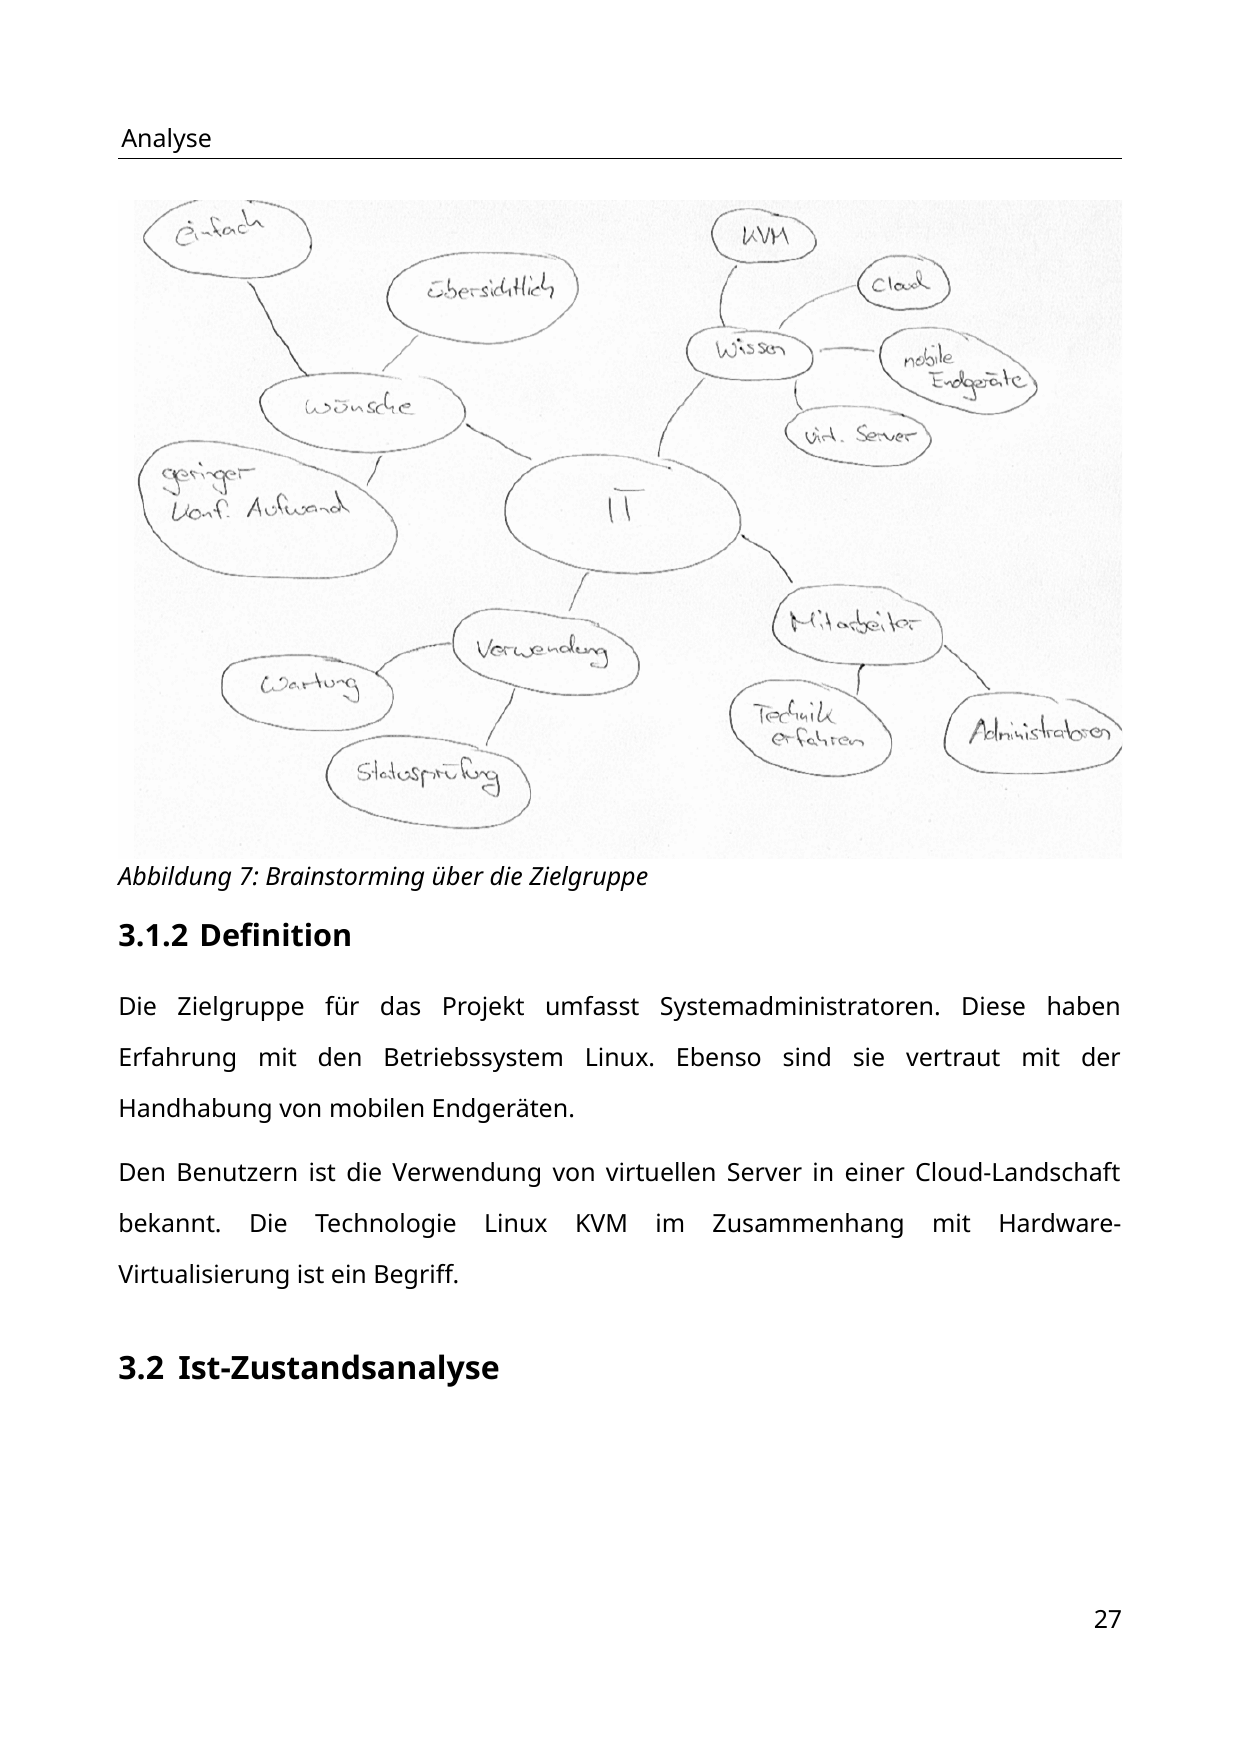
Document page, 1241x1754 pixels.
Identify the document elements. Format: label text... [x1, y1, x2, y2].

subtitle Ist-Zustandsanalyse [118, 1345, 1122, 1388]
text Abbildung 7: Brainstorming über die Zielgruppe [118, 859, 1122, 893]
subtitle Definition [118, 893, 1122, 955]
text Den Benutzern ist die Verwendung von virtuellen Server in einer Cloud-Landschaft bekannt. Die Technologie Linux KVM im Zusammenhang mit Hardware-Virtualisierung ist ein Begriff. [118, 1154, 1122, 1290]
text Die Zielgruppe für das Projekt umfasst Systemadministratoren. Diese haben Erfahrung mit den Betriebssystem Linux. Ebenso sind sie vertraut mit der Handhabung von mobilen Endgeräten. [118, 988, 1122, 1125]
subtitle [118, 188, 1122, 200]
picture [118, 200, 1123, 859]
